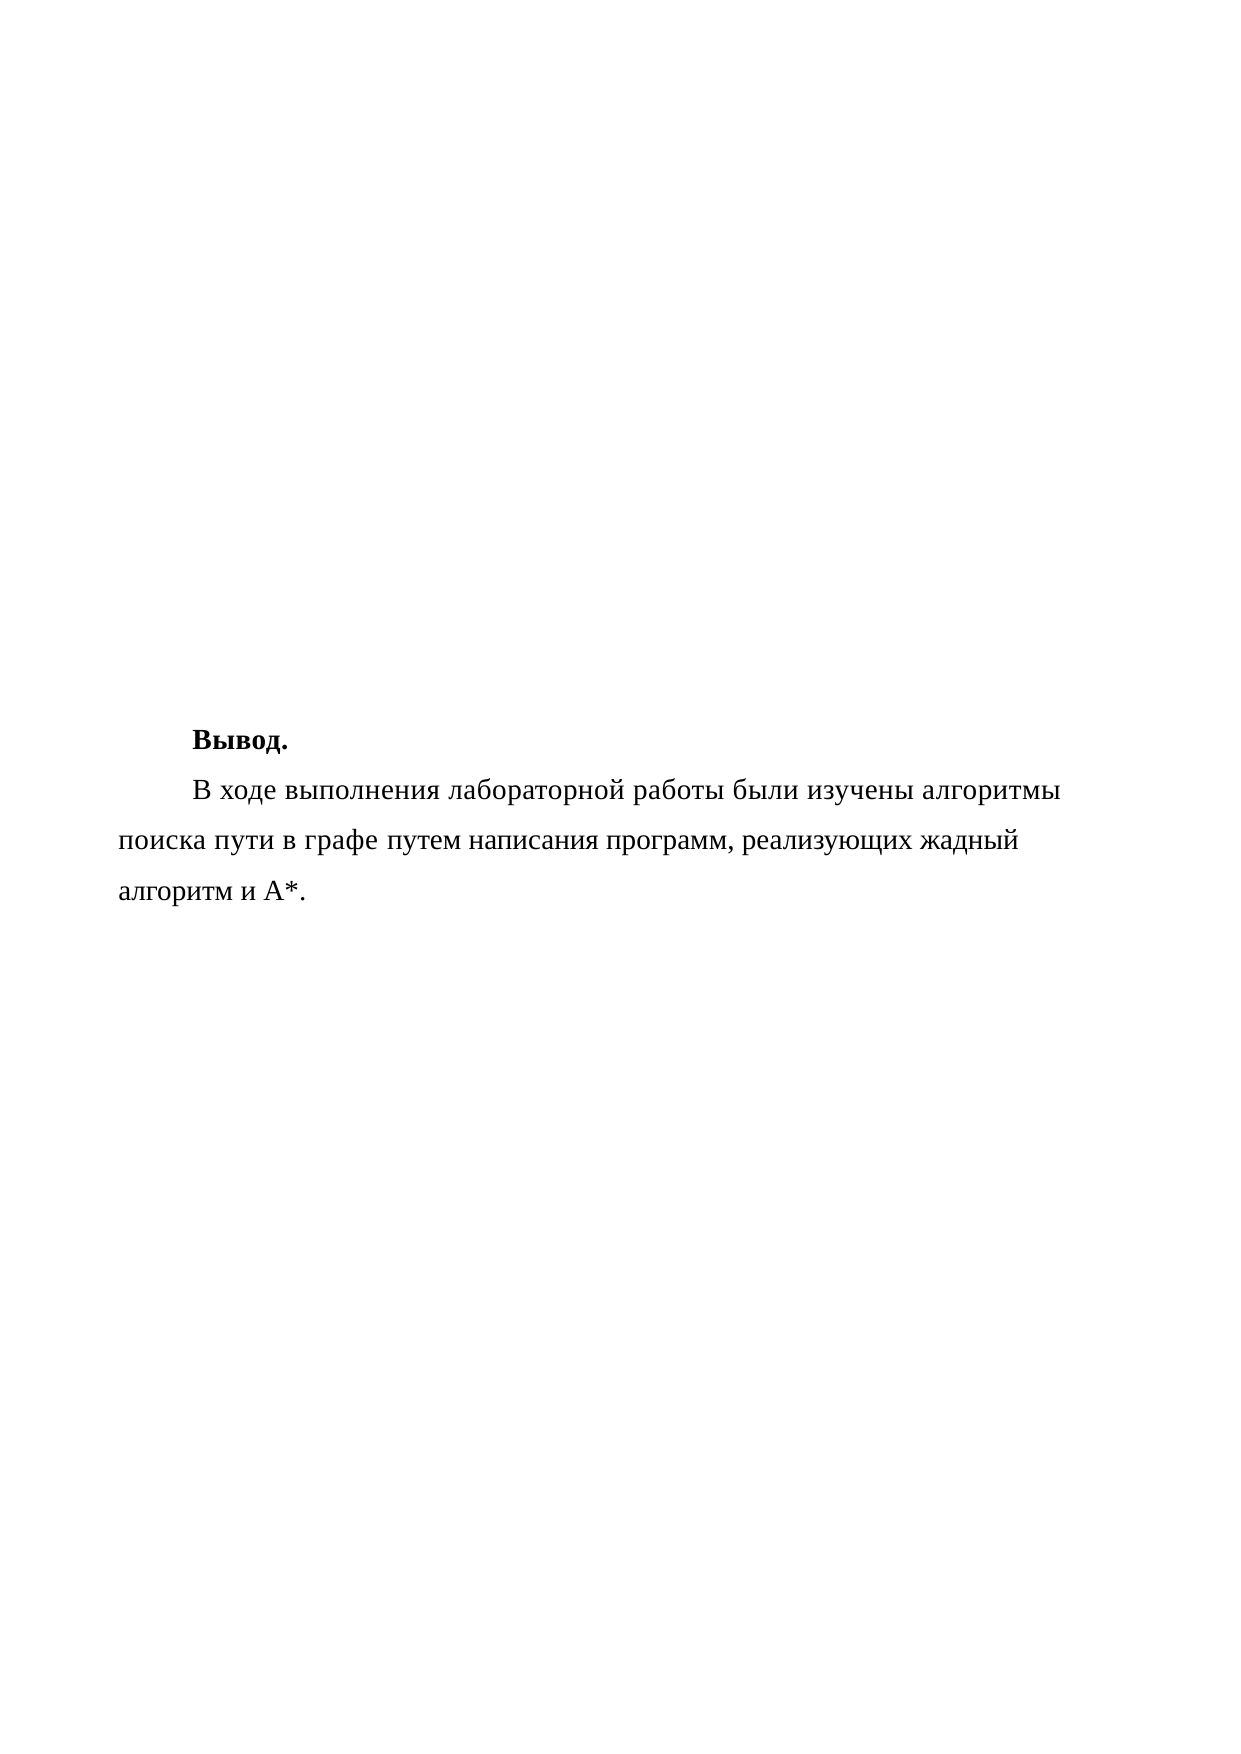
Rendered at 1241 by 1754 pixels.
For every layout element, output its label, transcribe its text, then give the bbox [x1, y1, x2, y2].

text В ходе выполнения лабораторной работы были изучены алгоритмы поиска пути в графе путем написания программ, реализующих жадный алгоритм и A*. [118, 772, 1122, 906]
text Вывод. [118, 722, 1122, 755]
